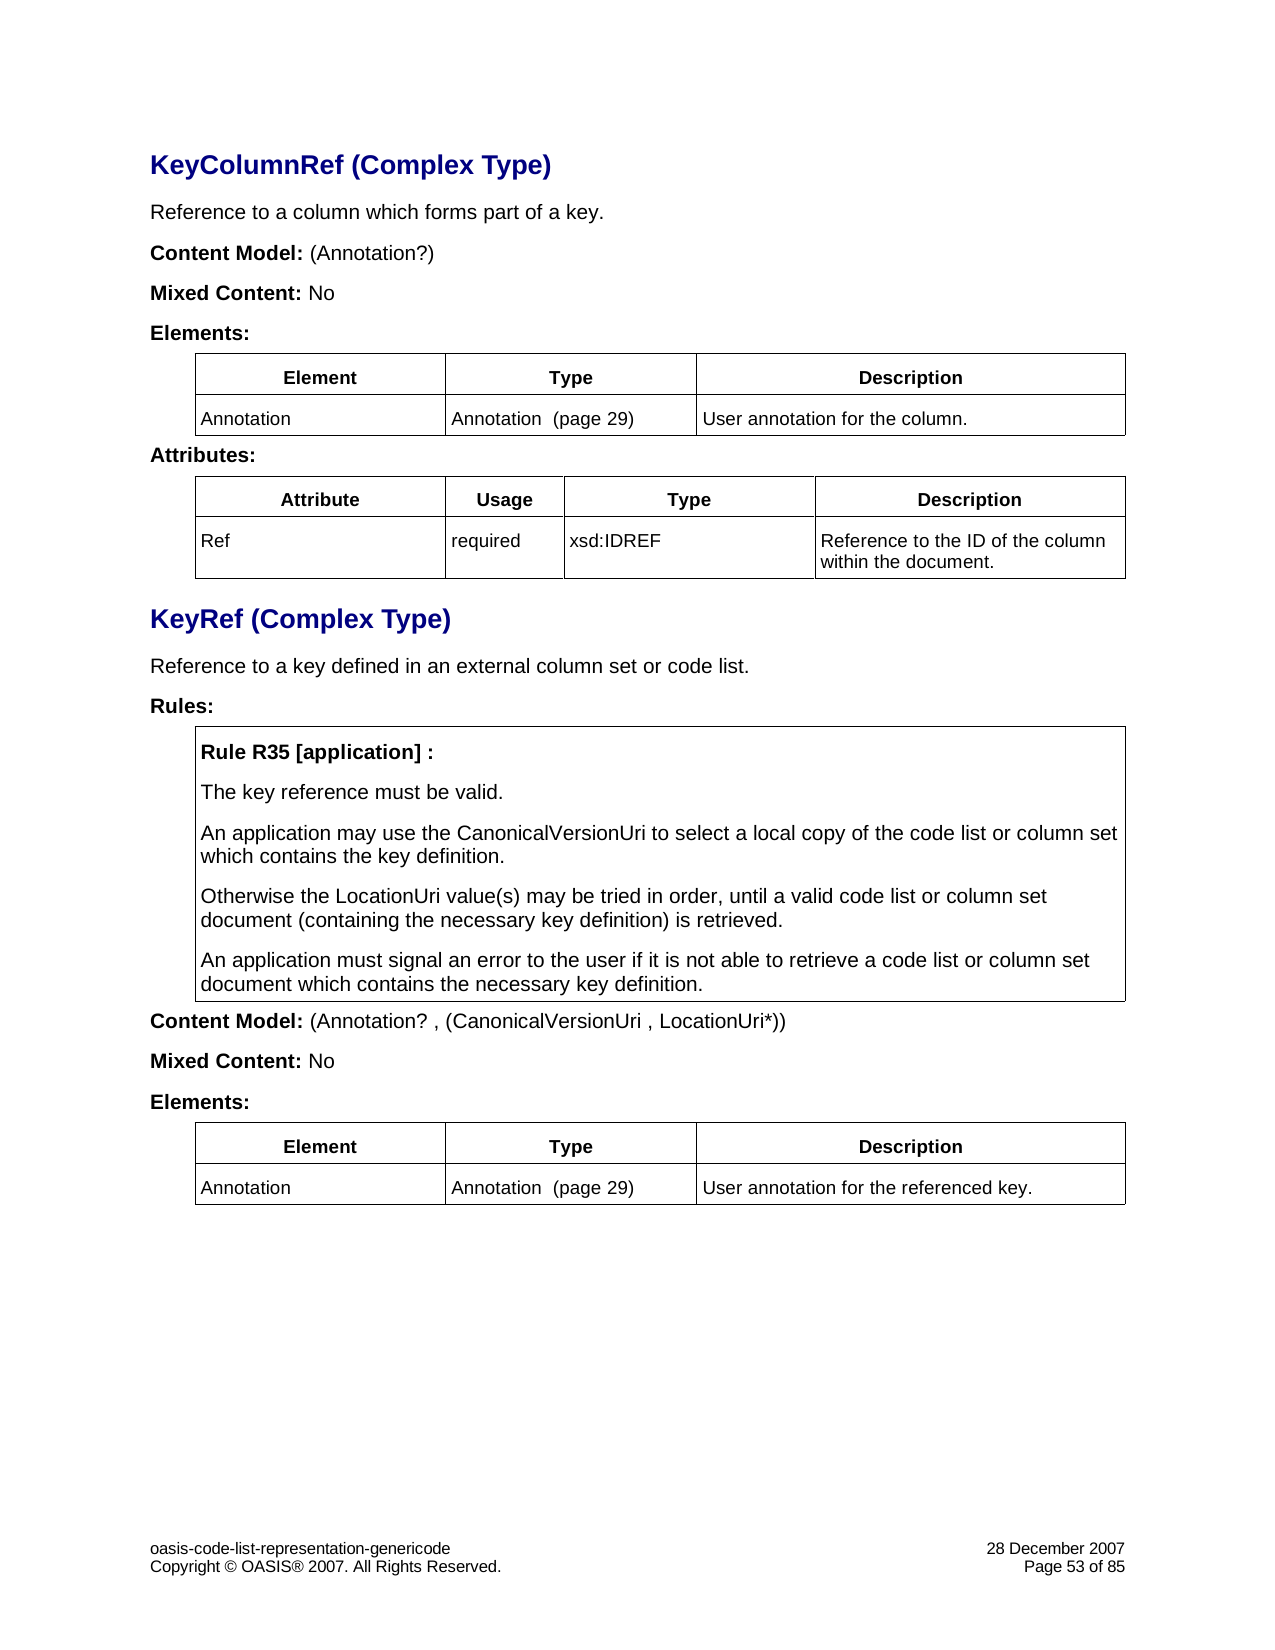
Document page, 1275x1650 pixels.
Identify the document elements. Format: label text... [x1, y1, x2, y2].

table_header Element [196, 354, 445, 394]
table_cell required [446, 517, 563, 578]
table_cell xsd:IDREF [565, 517, 814, 578]
text Content Model: (Annotation? , (CanonicalVersionUri , LocationUri*)) [150, 1010, 1125, 1033]
table_header Description [816, 477, 1125, 516]
table_header Description [697, 354, 1125, 394]
title Rules: [150, 694, 1125, 718]
table_cell Annotation [196, 395, 445, 435]
subtitle KeyColumnRef (Complex Type) [150, 150, 1125, 180]
table_cell Ref [196, 517, 445, 578]
table_header Type [446, 354, 696, 394]
table_header Type [446, 1123, 696, 1163]
table_header Attribute [196, 477, 445, 516]
table_cell Annotation [196, 1164, 445, 1204]
title Attributes: [150, 444, 1125, 467]
table_cell Annotation (page 29) [446, 395, 696, 435]
table_header Type [565, 477, 814, 516]
title Elements: [150, 321, 1125, 345]
table_cell Reference to the ID of the column within the document. [816, 517, 1125, 578]
text Content Model: (Annotation?) [150, 241, 1125, 264]
table_header Rule R35 [application] : The key reference must be valid. An application may use the CanonicalVersionUri to select a local copy of the code list or column set which contains the key definition. Otherwise the LocationUri value(s) may be tried in order, until a valid code list or column set document (containing the necessary key definition) is retrieved. An application must signal an error to the user if it is not able to retrieve a code list or column set document which contains the necessary key definition. [196, 727, 1125, 1001]
text Mixed Content: No [150, 1050, 1125, 1073]
table_cell User annotation for the column. [697, 395, 1125, 435]
title Elements: [150, 1090, 1125, 1114]
table_header Description [697, 1123, 1125, 1163]
table_cell User annotation for the referenced key. [697, 1164, 1125, 1204]
table_header Element [196, 1123, 445, 1163]
text Reference to a key defined in an external column set or code list. [150, 654, 1125, 678]
table_cell Annotation (page 29) [446, 1164, 696, 1204]
text Reference to a column which forms part of a key. [150, 201, 1125, 224]
table_header Usage [446, 477, 563, 516]
text Mixed Content: No [150, 281, 1125, 305]
subtitle KeyRef (Complex Type) [150, 603, 1125, 633]
